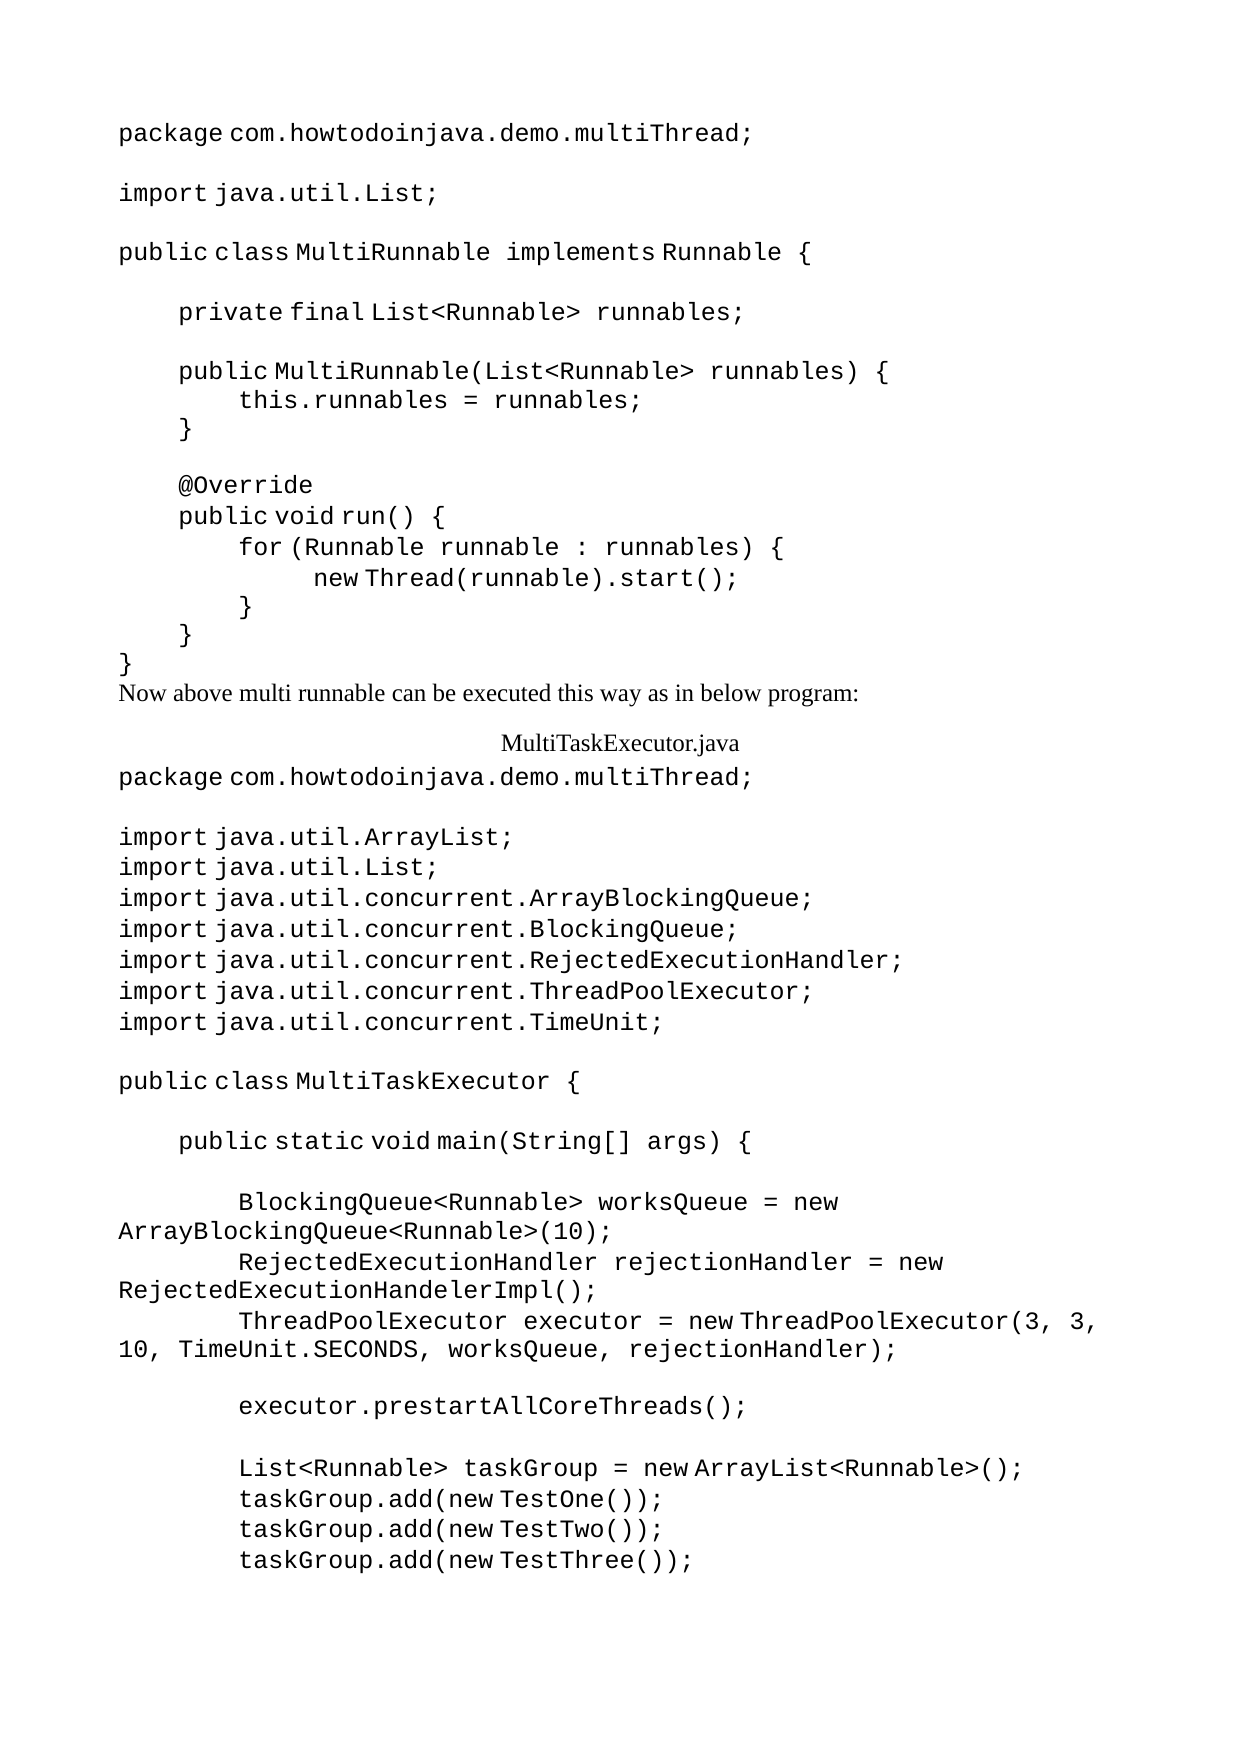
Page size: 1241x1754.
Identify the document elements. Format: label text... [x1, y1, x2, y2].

table_header package com.howtodoinjava.demo.multiThread; import java.util.List; public class MultiRunnable implements Runnable { private final List<Runnable> runnables; public MultiRunnable(List<Runnable> runnables) { this.runnables = runnables; } @Override public void run() { for (Runnable runnable : runnables) { new Thread(runnable).start(); } } } [118, 118, 899, 678]
text MultiTaskExecutor.java [118, 728, 1122, 756]
text Now above multi runnable can be executed this way as in below program: [118, 678, 1122, 707]
table_header package com.howtodoinjava.demo.multiThread; import java.util.ArrayList; import java.util.List; import java.util.concurrent.ArrayBlockingQueue; import java.util.concurrent.BlockingQueue; import java.util.concurrent.RejectedExecutionHandler; import java.util.concurrent.ThreadPoolExecutor; import java.util.concurrent.TimeUnit; public class MultiTaskExecutor { public static void main(String[] args) { BlockingQueue<Runnable> worksQueue = new ArrayBlockingQueue<Runnable>(10); RejectedExecutionHandler rejectionHandler = new RejectedExecutionHandelerImpl(); ThreadPoolExecutor executor = new ThreadPoolExecutor(3, 3, 10, TimeUnit.SECONDS, worksQueue, rejectionHandler); executor.prestartAllCoreThreads(); List<Runnable> taskGroup = new ArrayList<Runnable>(); taskGroup.add(new TestOne()); taskGroup.add(new TestTwo()); taskGroup.add(new TestThree()); [118, 762, 1122, 1607]
